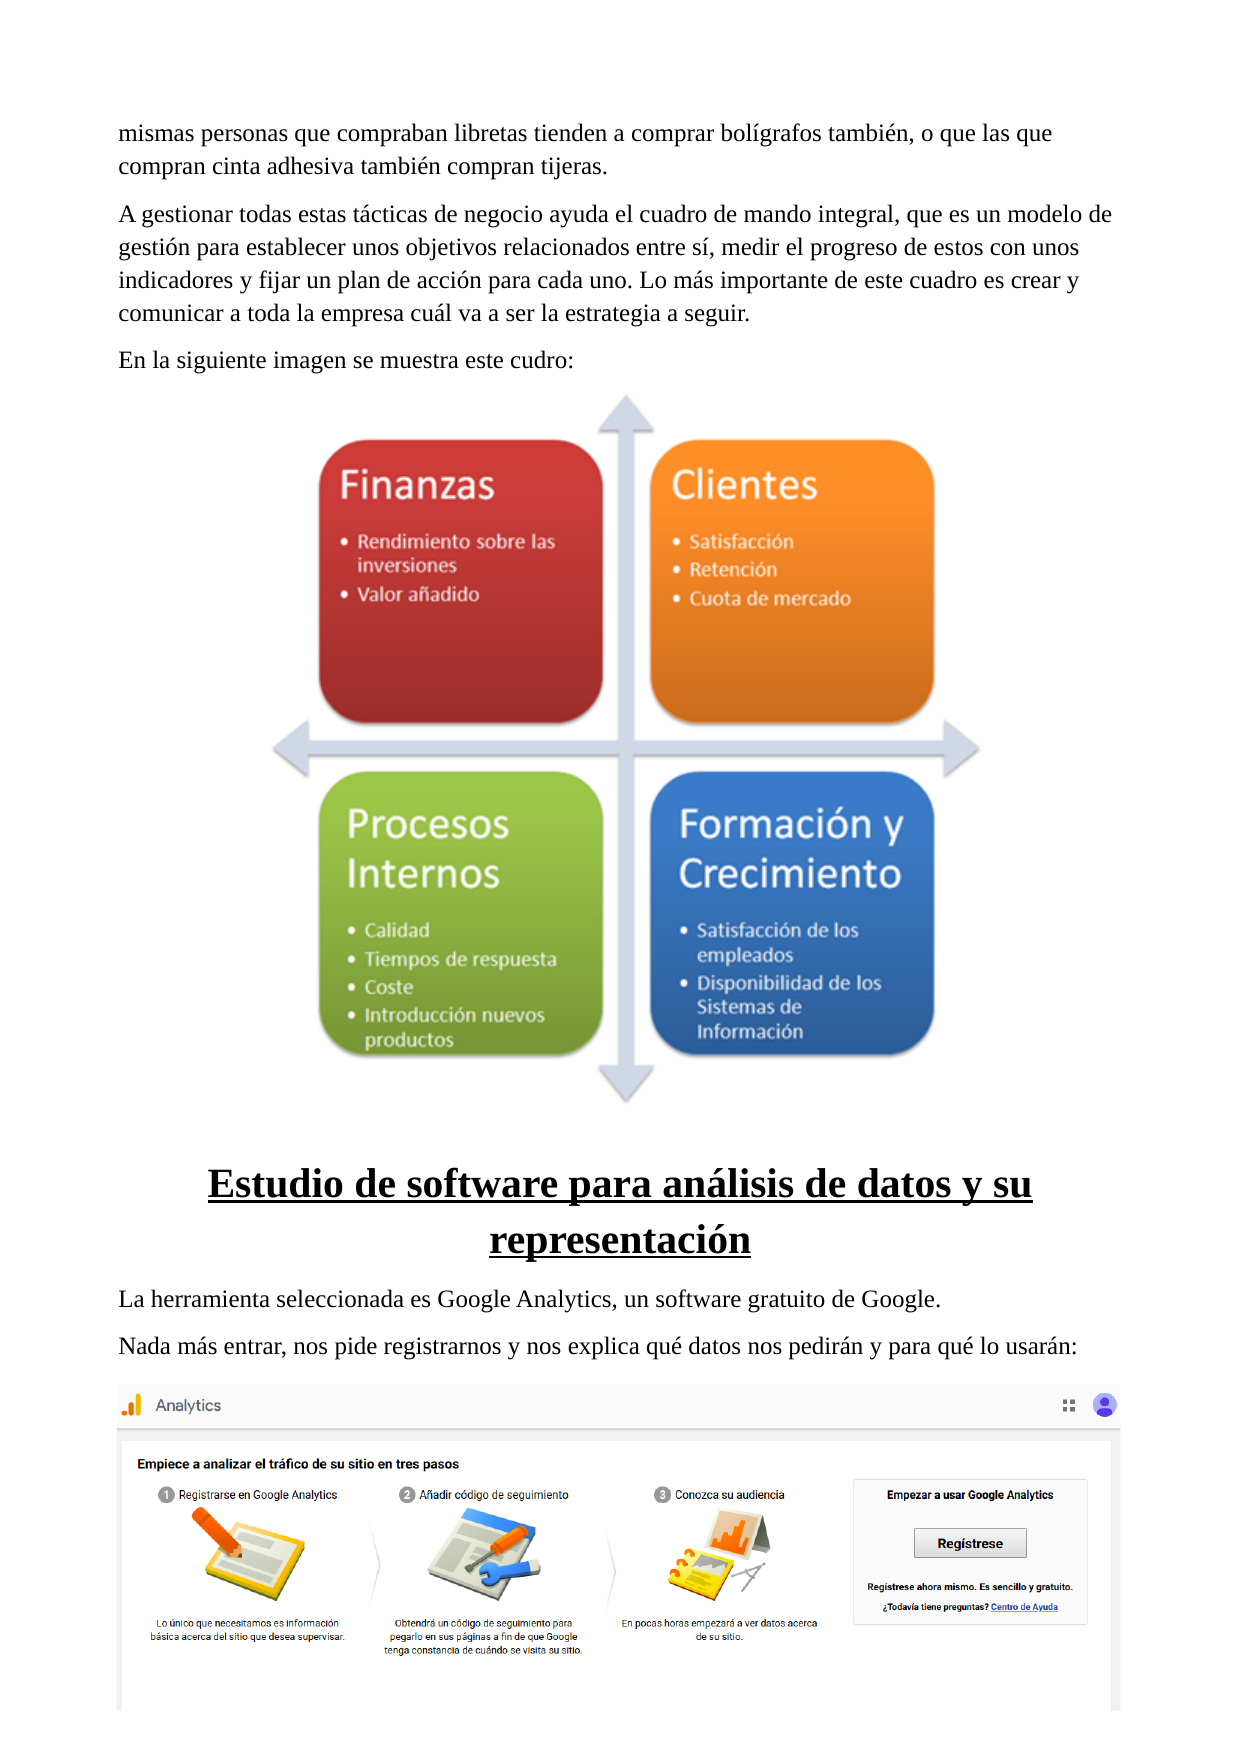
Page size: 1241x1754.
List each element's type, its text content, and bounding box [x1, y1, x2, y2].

picture [227, 393, 1013, 1107]
text Nada más entrar, nos pide registrarnos y nos explica qué datos nos pedirán y para qué lo usarán: [118, 1331, 1122, 1360]
text Estudio de software para análisis de datos y su representación [118, 1159, 1122, 1262]
text La herramienta seleccionada es Google Analytics, un software gratuito de Google. [118, 1284, 1122, 1312]
text mismas personas que compraban libretas tienden a comprar bolígrafos también, o que las que compran cinta adhesiva también compran tijeras. [118, 118, 1122, 180]
picture [116, 1384, 1121, 1711]
text A gestionar todas estas tácticas de negocio ayuda el cuadro de mando integral, que es un modelo de gestión para establecer unos objetivos relacionados entre sí, medir el progreso de estos con unos indicadores y fijar un plan de acción para cada uno. Lo más importante de este cuadro es crear y comunicar a toda la empresa cuál va a ser la estrategia a seguir. [118, 199, 1122, 327]
text En la siguiente imagen se muestra este cudro: [118, 345, 1122, 374]
